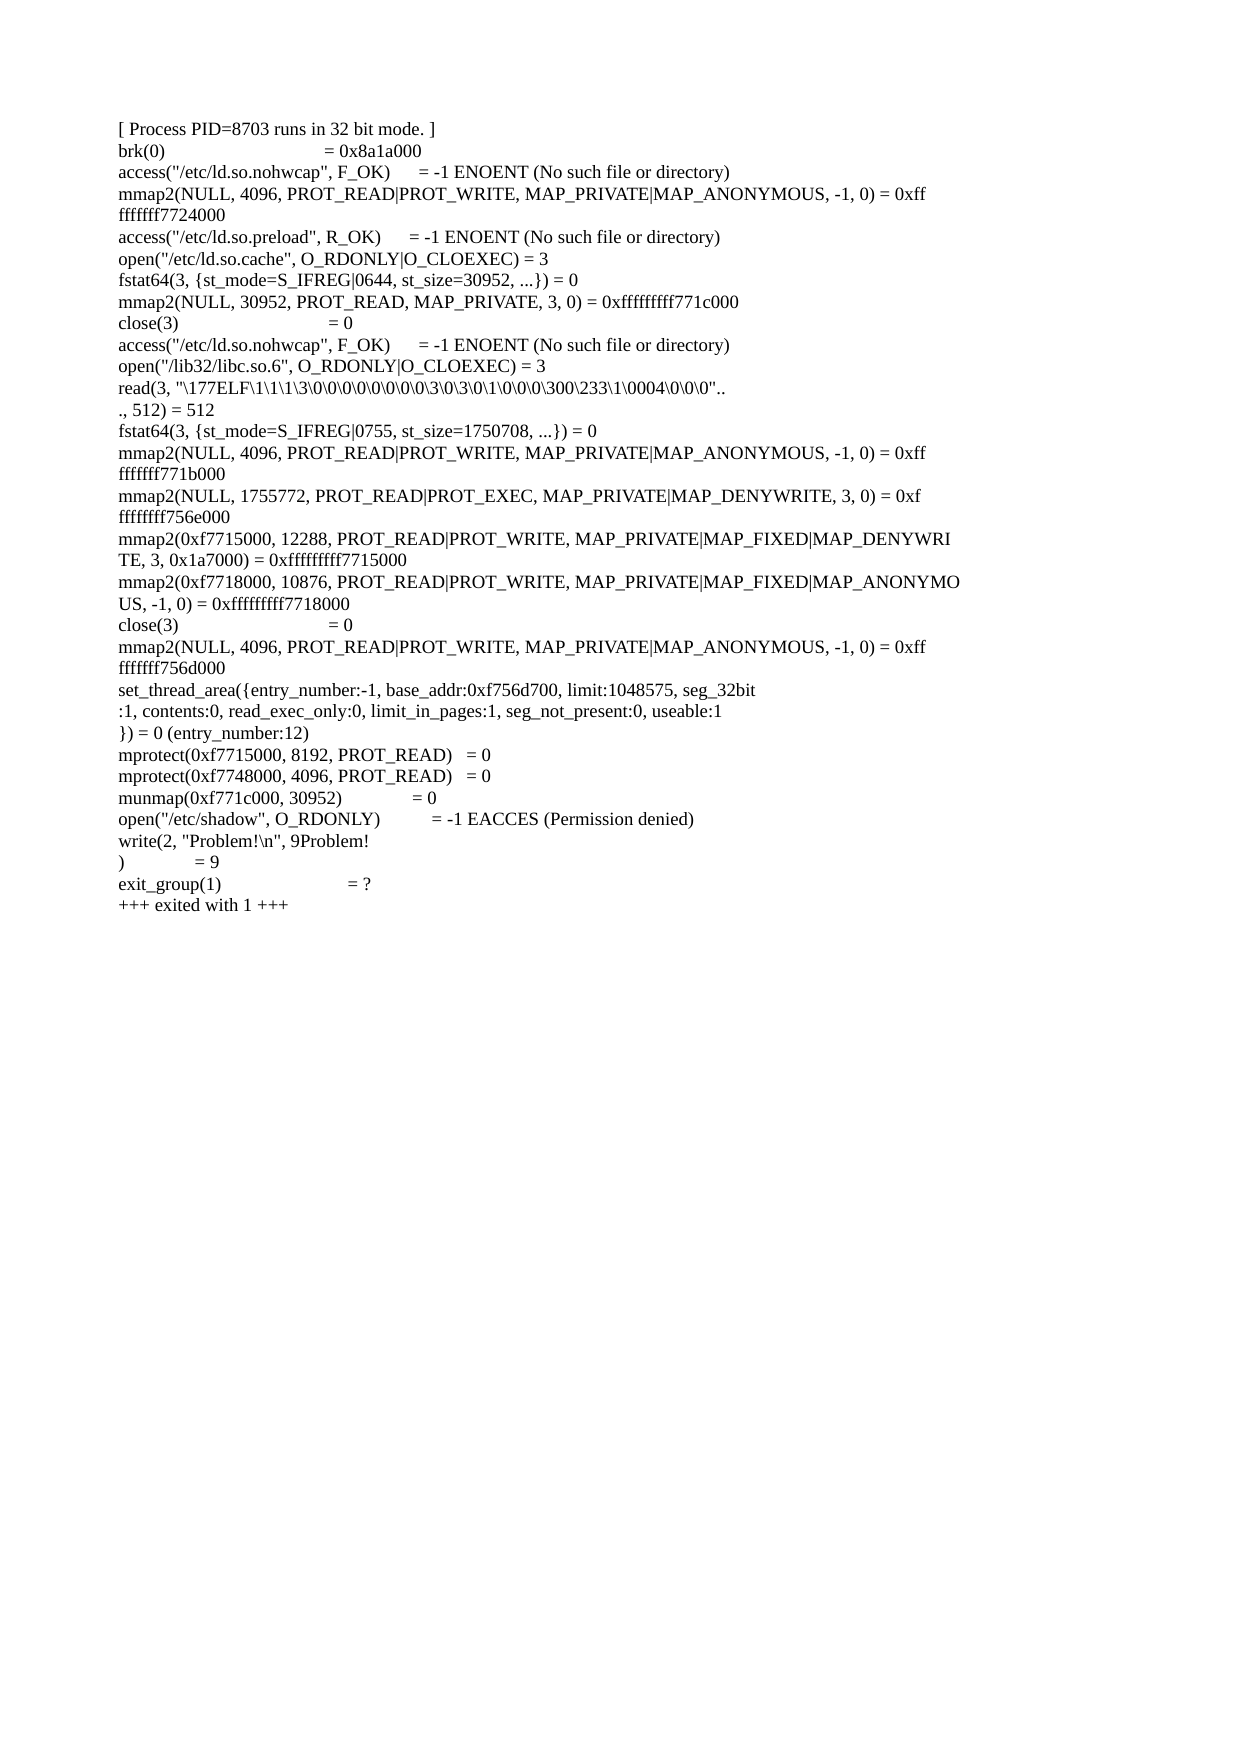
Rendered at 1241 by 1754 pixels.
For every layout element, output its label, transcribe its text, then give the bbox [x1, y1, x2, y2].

text read(3, "\177ELF\1\1\1\3\0\0\0\0\0\0\0\0\3\0\3\0\1\0\0\0\300\233\1\0004\0\0\0".. ., 512) = 512 [118, 377, 1122, 420]
text mmap2(0xf7715000, 12288, PROT_READ|PROT_WRITE, MAP_PRIVATE|MAP_FIXED|MAP_DENYWRI TE, 3, 0x1a7000) = 0xfffffffff7715000 [118, 528, 1122, 571]
text ) = 9 [118, 851, 1122, 873]
text close(3) = 0 [118, 312, 1122, 334]
text mprotect(0xf7715000, 8192, PROT_READ) = 0 [118, 743, 1122, 765]
text open("/etc/ld.so.cache", O_RDONLY|O_CLOEXEC) = 3 [118, 247, 1122, 269]
text set_thread_area({entry_number:-1, base_addr:0xf756d700, limit:1048575, seg_32bit :1, contents:0, read_exec_only:0, limit_in_pages:1, seg_not_present:0, useable:1 }) = 0 (entry_number:12) [118, 679, 1122, 743]
text mmap2(NULL, 1755772, PROT_READ|PROT_EXEC, MAP_PRIVATE|MAP_DENYWRITE, 3, 0) = 0xf ffffffff756e000 [118, 485, 1122, 528]
text exit_group(1) = ? [118, 873, 1122, 894]
text mmap2(0xf7718000, 10876, PROT_READ|PROT_WRITE, MAP_PRIVATE|MAP_FIXED|MAP_ANONYMO US, -1, 0) = 0xfffffffff7718000 [118, 571, 1122, 614]
text write(2, "Problem!\n", 9Problem! [118, 830, 1122, 851]
text access("/etc/ld.so.nohwcap", F_OK) = -1 ENOENT (No such file or directory) [118, 161, 1122, 183]
text fstat64(3, {st_mode=S_IFREG|0755, st_size=1750708, ...}) = 0 [118, 420, 1122, 442]
text mmap2(NULL, 30952, PROT_READ, MAP_PRIVATE, 3, 0) = 0xfffffffff771c000 [118, 291, 1122, 312]
text access("/etc/ld.so.preload", R_OK) = -1 ENOENT (No such file or directory) [118, 226, 1122, 247]
text +++ exited with 1 +++ [118, 894, 1122, 916]
text mmap2(NULL, 4096, PROT_READ|PROT_WRITE, MAP_PRIVATE|MAP_ANONYMOUS, -1, 0) = 0xff fffffff771b000 [118, 442, 1122, 485]
text fstat64(3, {st_mode=S_IFREG|0644, st_size=30952, ...}) = 0 [118, 269, 1122, 291]
text close(3) = 0 [118, 614, 1122, 636]
text munmap(0xf771c000, 30952) = 0 [118, 787, 1122, 808]
text open("/etc/shadow", O_RDONLY) = -1 EACCES (Permission denied) [118, 808, 1122, 830]
text mmap2(NULL, 4096, PROT_READ|PROT_WRITE, MAP_PRIVATE|MAP_ANONYMOUS, -1, 0) = 0xff fffffff7724000 [118, 183, 1122, 226]
text [ Process PID=8703 runs in 32 bit mode. ] [118, 118, 1122, 140]
text brk(0) = 0x8a1a000 [118, 140, 1122, 161]
text open("/lib32/libc.so.6", O_RDONLY|O_CLOEXEC) = 3 [118, 355, 1122, 377]
text mmap2(NULL, 4096, PROT_READ|PROT_WRITE, MAP_PRIVATE|MAP_ANONYMOUS, -1, 0) = 0xff fffffff756d000 [118, 636, 1122, 679]
text access("/etc/ld.so.nohwcap", F_OK) = -1 ENOENT (No such file or directory) [118, 334, 1122, 355]
text mprotect(0xf7748000, 4096, PROT_READ) = 0 [118, 765, 1122, 787]
